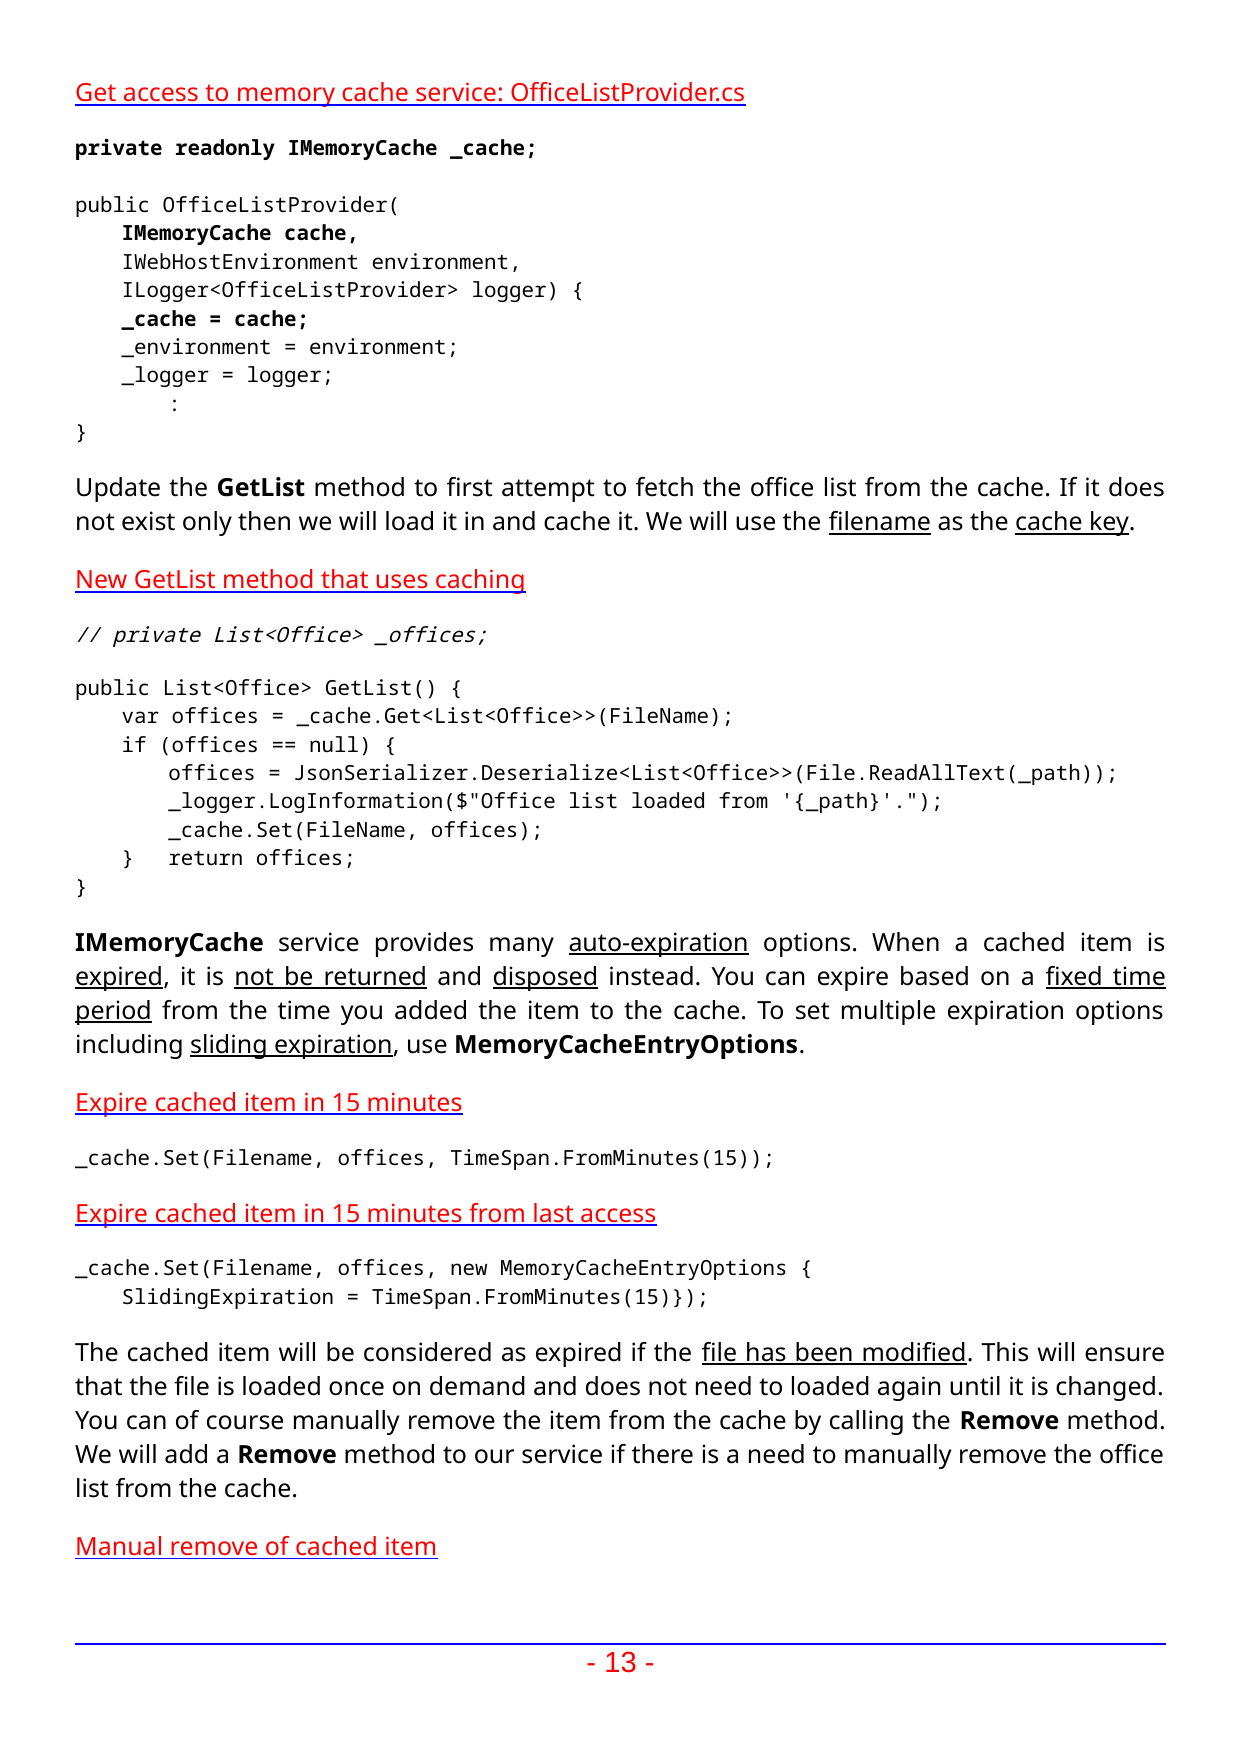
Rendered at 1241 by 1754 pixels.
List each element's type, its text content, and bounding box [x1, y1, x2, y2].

text Get access to memory cache service: OfficeListProvider.cs [75, 75, 1166, 109]
text public List<Office> GetList() { [75, 673, 1166, 701]
text } [75, 872, 1166, 900]
text _environment = environment; [75, 332, 1166, 361]
text private readonly IMemoryCache _cache; [75, 133, 1166, 162]
text IWebHostEnvironment environment, [75, 247, 1166, 275]
text _cache = cache; [75, 304, 1166, 332]
text New GetList method that uses caching [75, 562, 1166, 596]
text _cache.Set(Filename, offices, new MemoryCacheEntryOptions { [75, 1253, 1166, 1282]
text Update the GetList method to first attempt to fetch the office list from the cache. If it does not exist only then we will load it in and cache it. We will use the filename as the cache key. [75, 470, 1166, 538]
text IMemoryCache cache, [75, 218, 1166, 247]
text Expire cached item in 15 minutes [75, 1085, 1166, 1119]
text Expire cached item in 15 minutes from last access [75, 1195, 1166, 1229]
text The cached item will be considered as expired if the file has been modified. This will ensure that the file is loaded once on demand and does not need to loaded again until it is changed. You can of course manually remove the item from the cache by calling the Remove method. We will add a Remove method to our service if there is a need to manually remove the office list from the cache. [75, 1334, 1166, 1505]
text IMemoryCache service provides many auto-expiration options. When a cached item is expired, it is not be returned and disposed instead. You can expire based on a fixed time period from the time you added the item to the cache. To set multiple expiration options including sliding expiration, use MemoryCacheEntryOptions. [75, 924, 1166, 1061]
text _cache.Set(Filename, offices, TimeSpan.FromMinutes(15)); [75, 1143, 1166, 1171]
text } return offices; [75, 843, 1166, 872]
text _logger.LogInformation($"Office list loaded from '{_path}'."); [75, 787, 1166, 815]
text ILogger<OfficeListProvider> logger) { [75, 275, 1166, 304]
text offices = JsonSerializer.Deserialize<List<Office>>(File.ReadAllText(_path)); [75, 758, 1166, 787]
text : [75, 389, 1166, 417]
text public OfficeListProvider( [75, 190, 1166, 218]
text // private List<Office> _offices; [75, 620, 1166, 649]
text SlidingExpiration = TimeSpan.FromMinutes(15)}); [75, 1282, 1166, 1310]
text if (offices == null) { [75, 730, 1166, 758]
text var offices = _cache.Get<List<Office>>(FileName); [75, 701, 1166, 730]
text } [75, 417, 1166, 446]
text _cache.Set(FileName, offices); [75, 815, 1166, 843]
text _logger = logger; [75, 361, 1166, 389]
text Manual remove of cached item [75, 1529, 1166, 1563]
